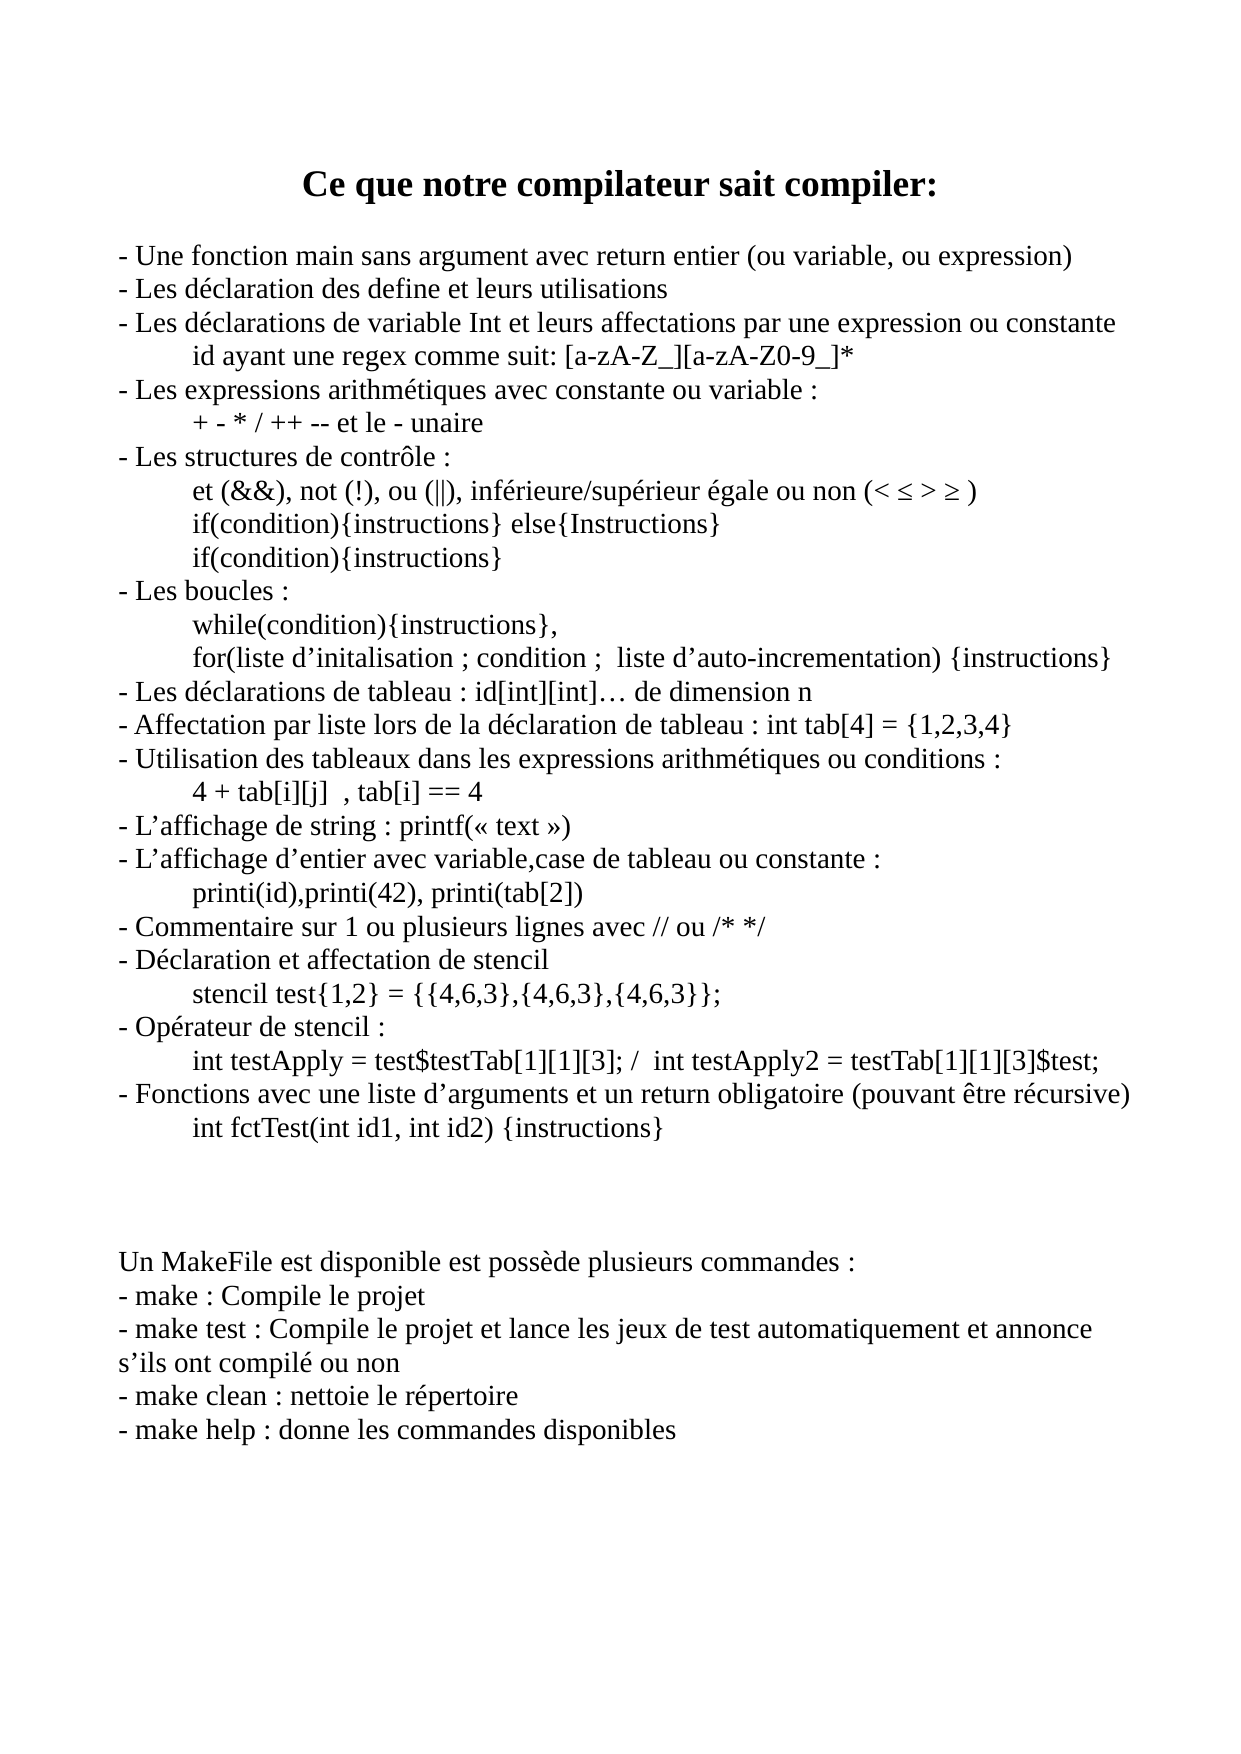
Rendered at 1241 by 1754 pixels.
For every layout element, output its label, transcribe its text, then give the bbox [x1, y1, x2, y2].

text Un MakeFile est disponible est possède plusieurs commandes : [118, 1244, 1122, 1278]
text - Les structures de contrôle : [118, 439, 1122, 473]
text - Les boucles : [118, 573, 1122, 607]
text - make clean : nettoie le répertoire [118, 1378, 1122, 1412]
text - Les déclaration des define et leurs utilisations [118, 271, 1122, 305]
text stencil test{1,2} = {{4,6,3},{4,6,3},{4,6,3}}; [118, 976, 1122, 1009]
text for(liste d’initalisation ; condition ; liste d’auto-incrementation) {instructions} [118, 640, 1122, 674]
text if(condition){instructions} [118, 540, 1122, 573]
text - L’affichage d’entier avec variable,case de tableau ou constante : printi(id),printi(42), printi(tab[2]) [118, 842, 1122, 909]
text - Les expressions arithmétiques avec constante ou variable : [118, 372, 1122, 406]
text 4 + tab[i][j] , tab[i] == 4 [118, 774, 1122, 808]
text - L’affichage de string : printf(« text ») [118, 808, 1122, 842]
text Ce que notre compilateur sait compiler: [118, 161, 1122, 204]
text int fctTest(int id1, int id2) {instructions} [118, 1110, 1122, 1143]
text et (&&), not (!), ou (||), inférieure/supérieur égale ou non (< ≤ > ≥ ) [118, 473, 1122, 506]
text - Les déclarations de variable Int et leurs affectations par une expression ou constante [118, 305, 1122, 338]
text if(condition){instructions} else{Instructions} [118, 506, 1122, 540]
text + - * / ++ -- et le - unaire [118, 406, 1122, 439]
text - Déclaration et affectation de stencil [118, 942, 1122, 976]
text id ayant une regex comme suit: [a-zA-Z_][a-zA-Z0-9_]* [118, 338, 1122, 372]
text - Fonctions avec une liste d’arguments et un return obligatoire (pouvant être récursive) [118, 1076, 1146, 1110]
text - make : Compile le projet [118, 1278, 1122, 1311]
text - make help : donne les commandes disponibles [118, 1412, 1122, 1445]
text int testApply = test$testTab[1][1][3]; / int testApply2 = testTab[1][1][3]$test; [118, 1043, 1122, 1076]
text - Commentaire sur 1 ou plusieurs lignes avec // ou /* */ [118, 909, 1122, 942]
text while(condition){instructions}, [118, 607, 1122, 640]
text - Affectation par liste lors de la déclaration de tableau : int tab[4] = {1,2,3,4} [118, 707, 1122, 741]
text - Une fonction main sans argument avec return entier (ou variable, ou expression) [118, 238, 1122, 271]
text - Utilisation des tableaux dans les expressions arithmétiques ou conditions : [118, 741, 1122, 774]
text - Les déclarations de tableau : id[int][int]… de dimension n [118, 674, 1122, 707]
text - Opérateur de stencil : [118, 1009, 1122, 1043]
text - make test : Compile le projet et lance les jeux de test automatiquement et annonce s’ils ont compilé ou non [118, 1311, 1122, 1378]
